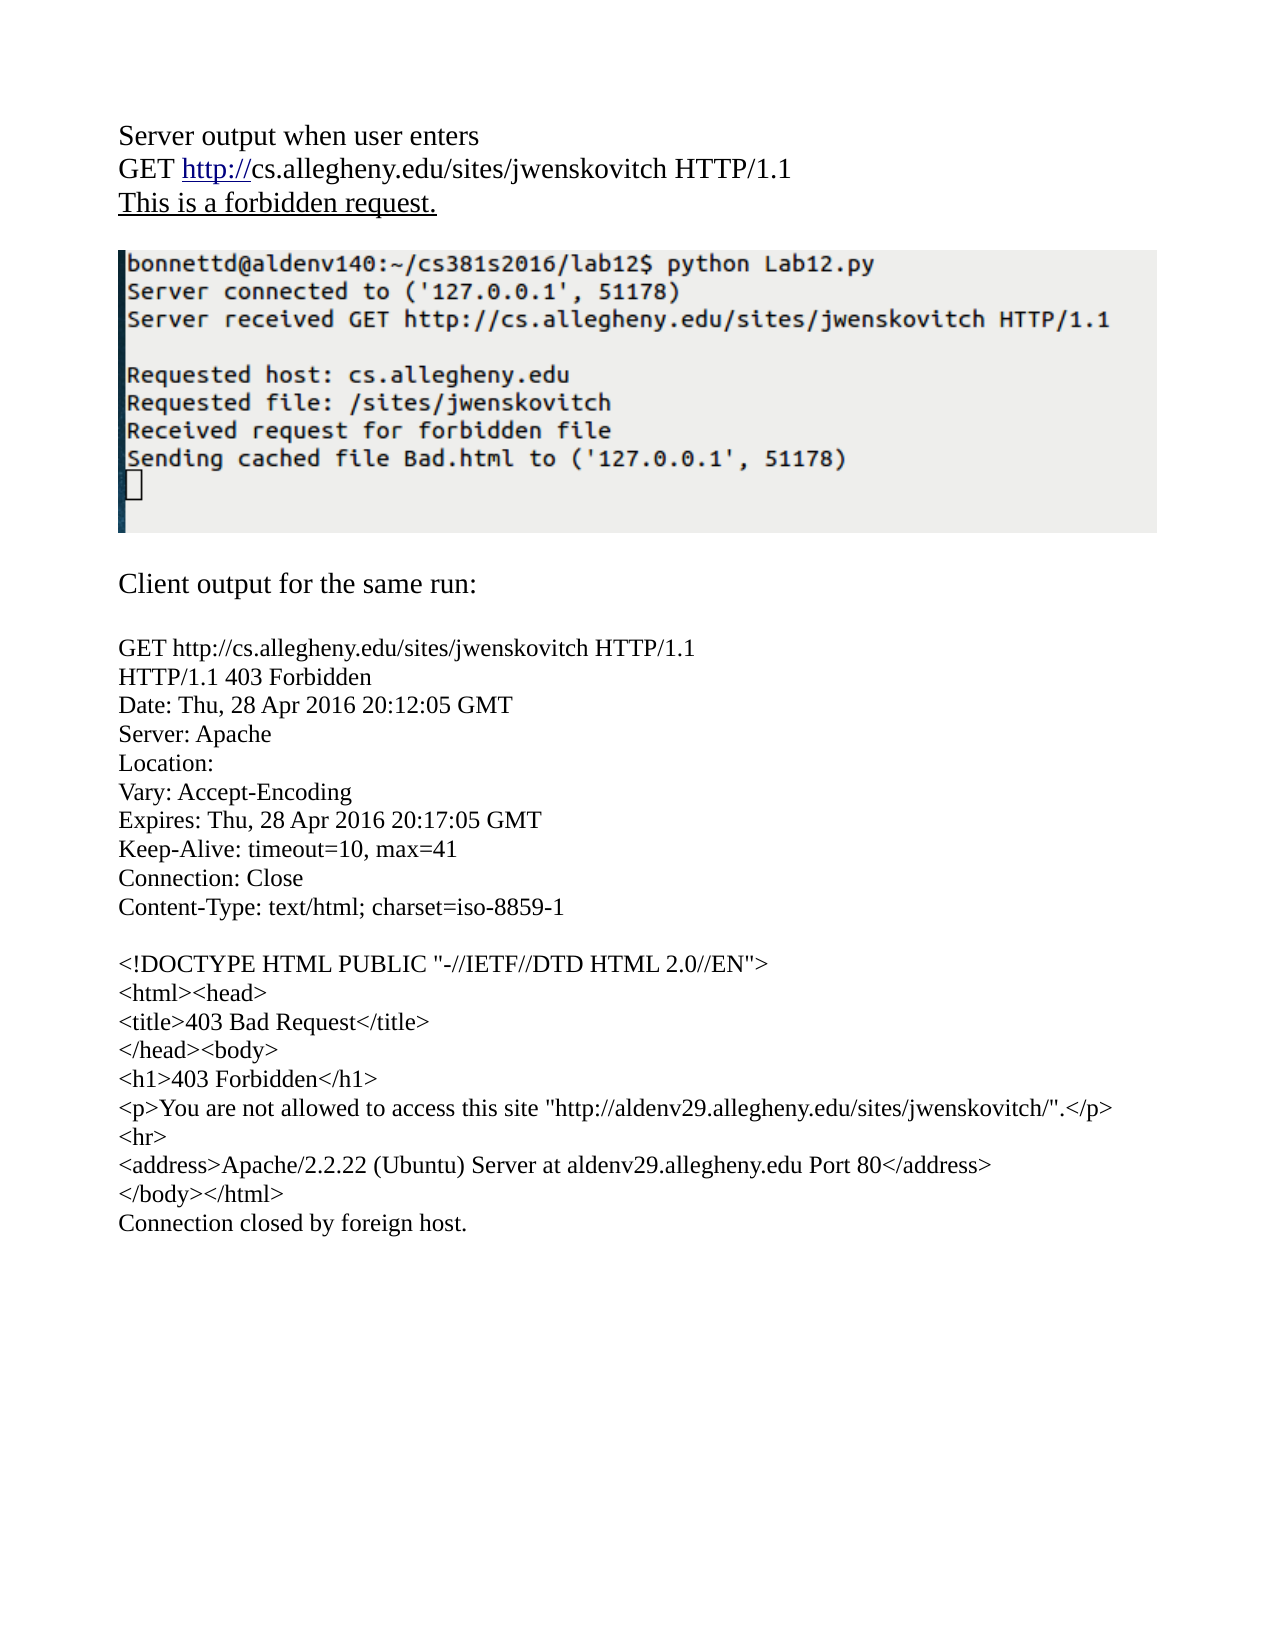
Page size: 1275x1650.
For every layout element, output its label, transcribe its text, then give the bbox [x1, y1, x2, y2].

text <h1>403 Forbidden</h1> [118, 1064, 1157, 1093]
text <p>You are not allowed to access this site "http://aldenv29.allegheny.edu/sites/jwenskovitch/".</p> [118, 1093, 1157, 1122]
text Date: Thu, 28 Apr 2016 20:12:05 GMT [118, 690, 1157, 719]
text Location: [118, 748, 1157, 777]
text </body></html> [118, 1179, 1157, 1208]
text Connection: Close [118, 863, 1157, 892]
text Server output when user enters [118, 118, 1157, 152]
text Connection closed by foreign host. [118, 1208, 1157, 1237]
text <html><head> [118, 978, 1157, 1007]
text This is a forbidden request. [118, 185, 1157, 219]
text GET http://cs.allegheny.edu/sites/jwenskovitch HTTP/1.1 [118, 152, 1157, 185]
text Server: Apache [118, 719, 1157, 748]
text Client output for the same run: [118, 566, 1157, 599]
text GET http://cs.allegheny.edu/sites/jwenskovitch HTTP/1.1 [118, 633, 1157, 662]
text Vary: Accept-Encoding [118, 777, 1157, 805]
text Expires: Thu, 28 Apr 2016 20:17:05 GMT [118, 805, 1157, 834]
text <!DOCTYPE HTML PUBLIC "-//IETF//DTD HTML 2.0//EN"> [118, 949, 1157, 978]
text <title>403 Bad Request</title> [118, 1007, 1157, 1035]
picture [118, 250, 1157, 533]
text HTTP/1.1 403 Forbidden [118, 662, 1157, 690]
text Content-Type: text/html; charset=iso-8859-1 [118, 892, 1157, 920]
text Keep-Alive: timeout=10, max=41 [118, 834, 1157, 863]
text <hr> [118, 1122, 1157, 1150]
text </head><body> [118, 1035, 1157, 1064]
text <address>Apache/2.2.22 (Ubuntu) Server at aldenv29.allegheny.edu Port 80</address> [118, 1150, 1157, 1179]
